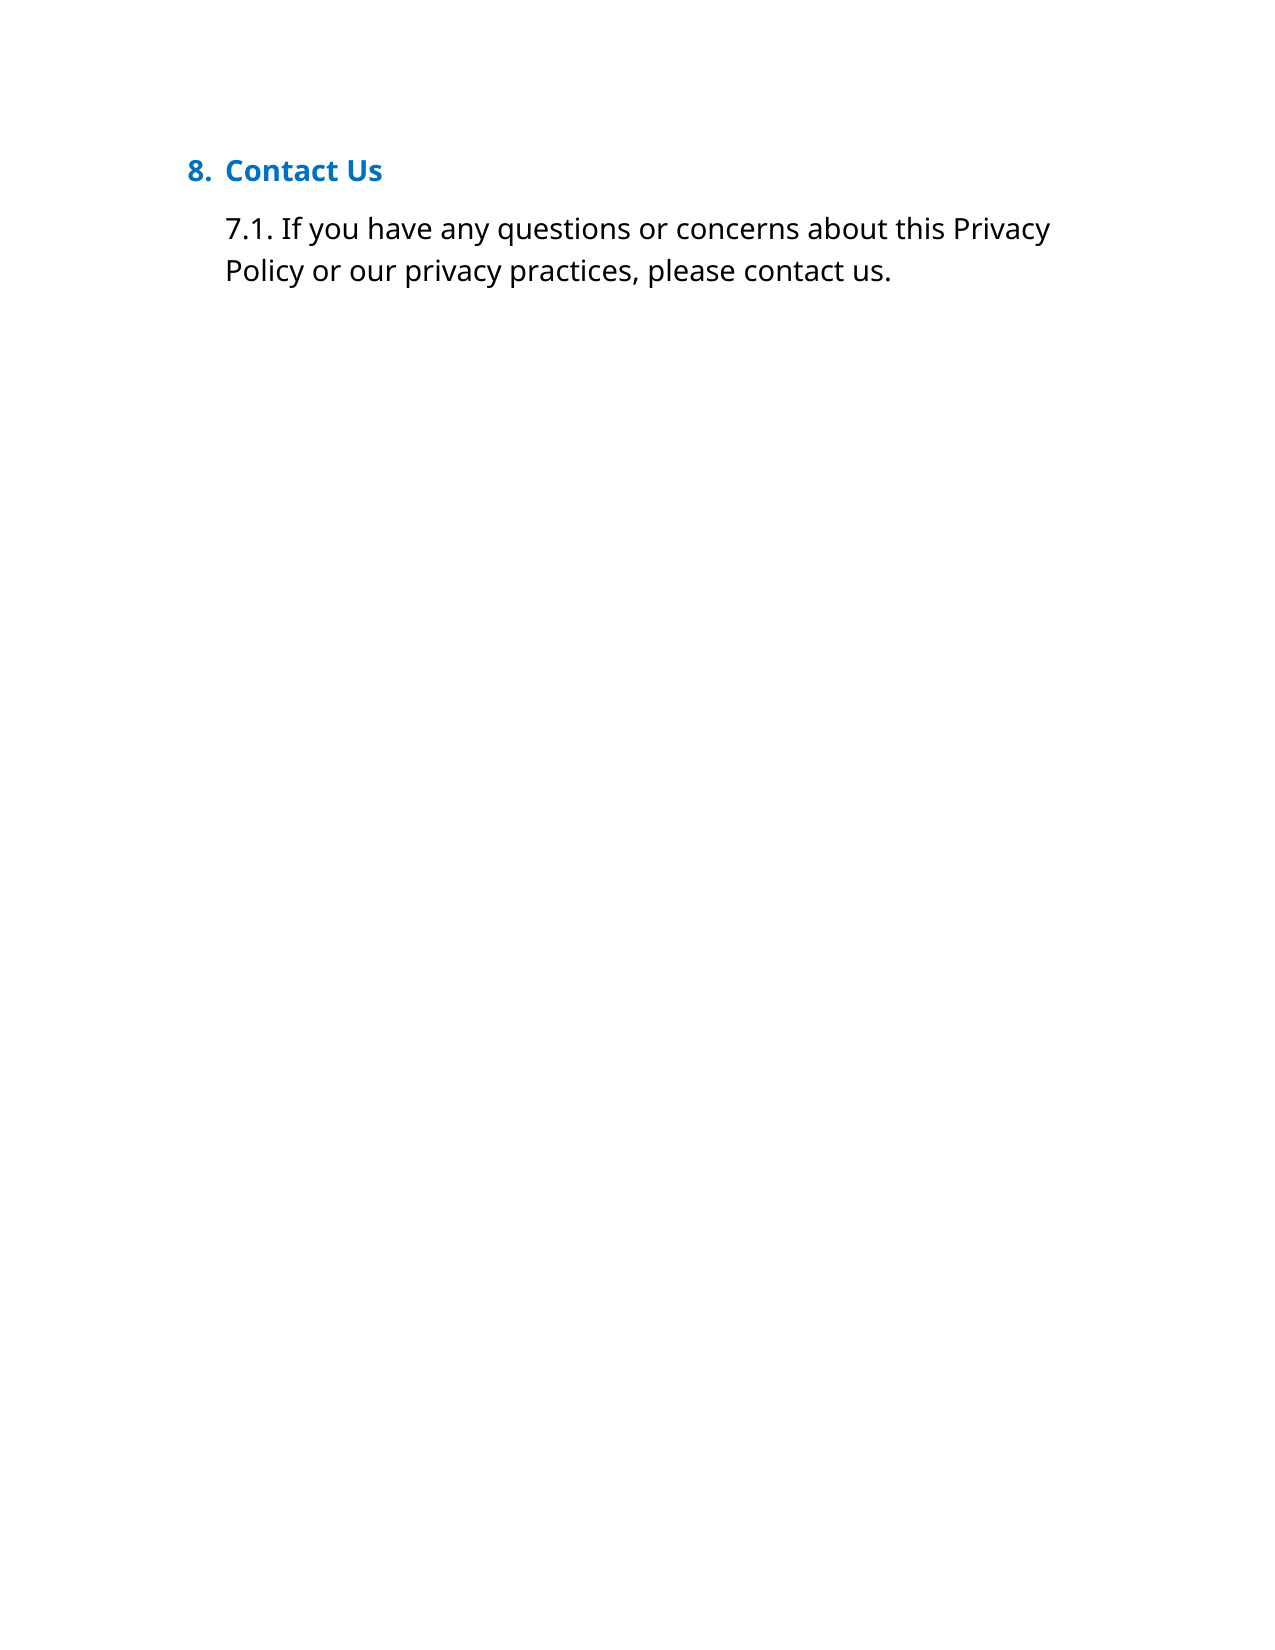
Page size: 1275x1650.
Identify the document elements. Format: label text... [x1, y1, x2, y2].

text 7.1. If you have any questions or concerns about this Privacy Policy or our privacy practices, please contact us. [225, 209, 1125, 290]
list Contact Us [187, 150, 1125, 190]
